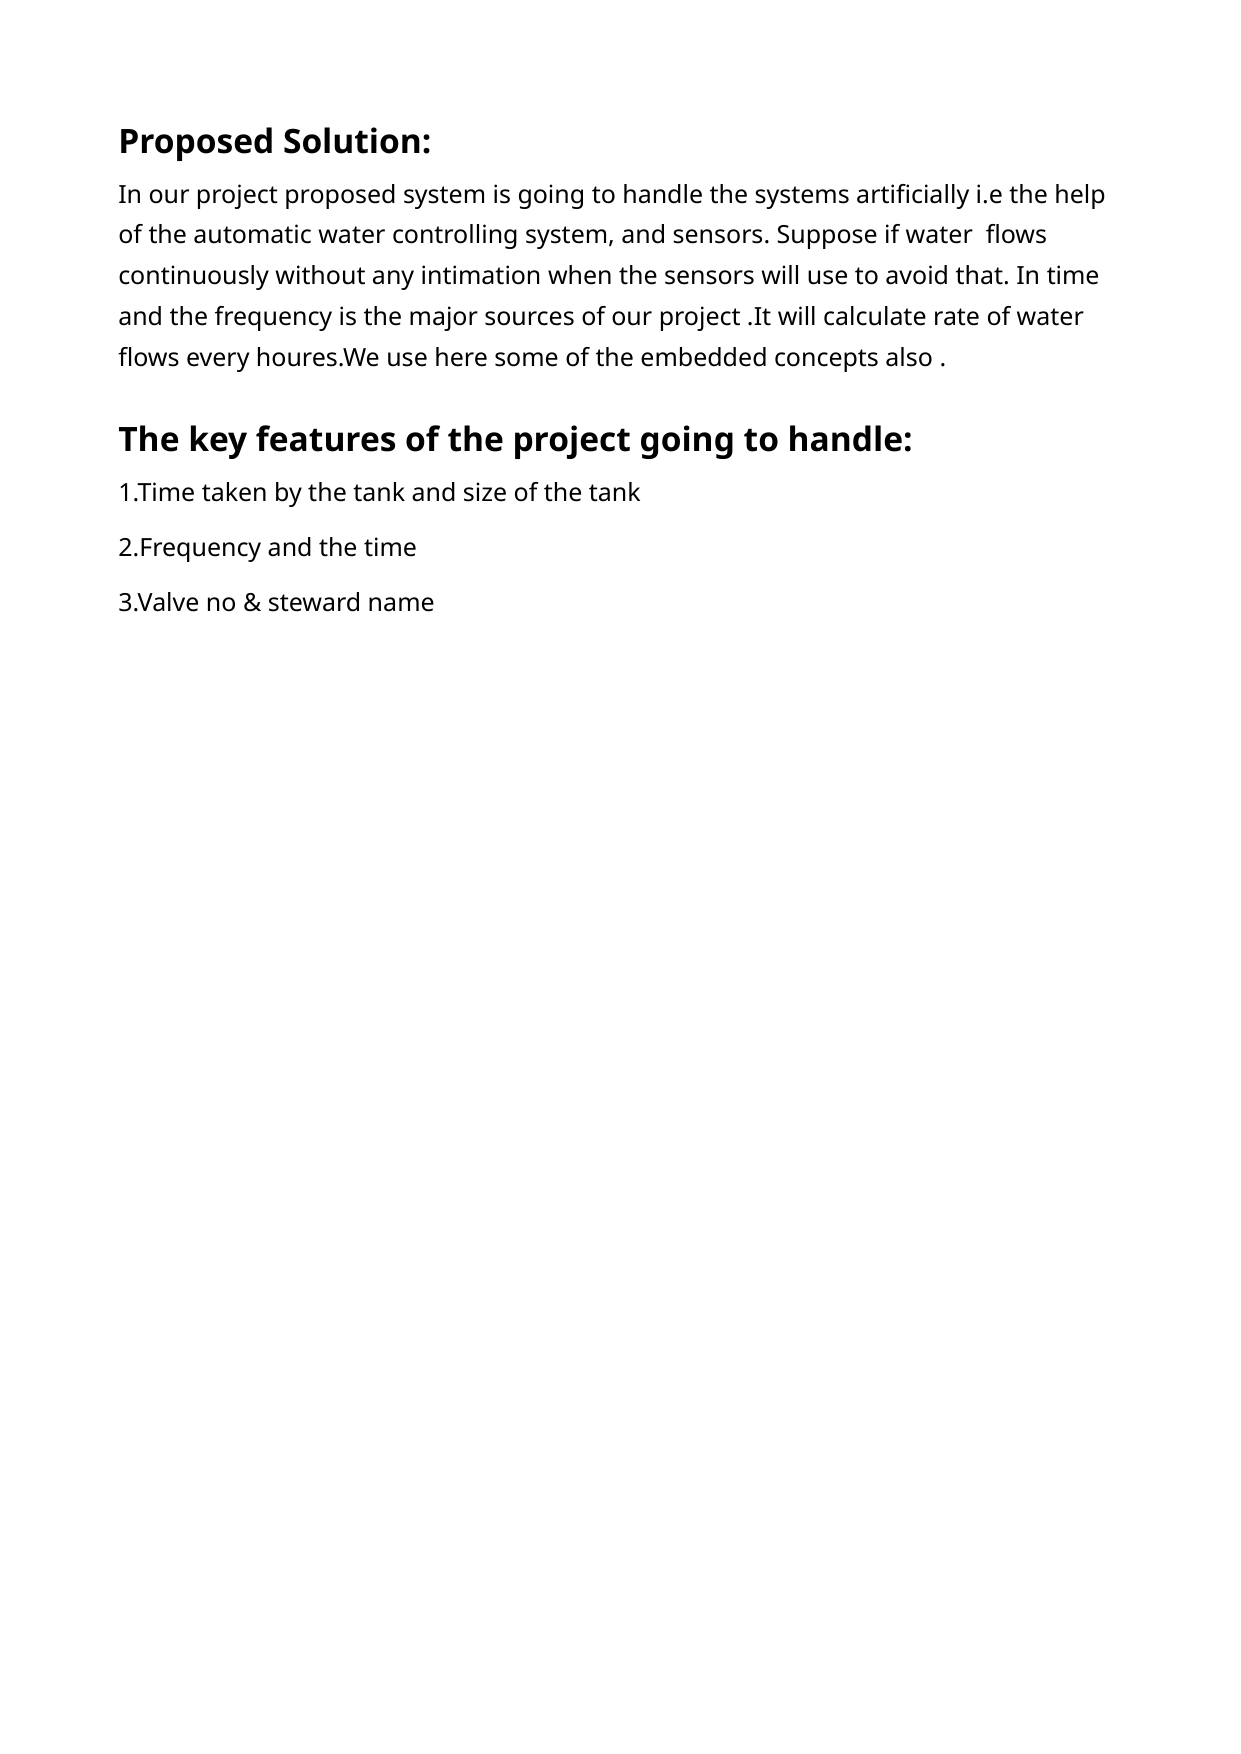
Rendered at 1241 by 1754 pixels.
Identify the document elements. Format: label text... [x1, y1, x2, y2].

text 1.Time taken by the tank and size of the tank [118, 474, 1122, 508]
text 3.Valve no & steward name [118, 585, 1122, 619]
subtitle Proposed Solution: [118, 118, 1122, 164]
text In our project proposed system is going to handle the systems artificially i.e the help of the automatic water controlling system, and sensors. Suppose if water flows continuously without any intimation when the sensors will use to avoid that. In time and the frequency is the major sources of our project .It will calculate rate of water flows every houres.We use here some of the embedded concepts also . [118, 176, 1122, 374]
subtitle The key features of the project going to handle: [118, 416, 1122, 462]
text 2.Frequency and the time [118, 529, 1122, 564]
